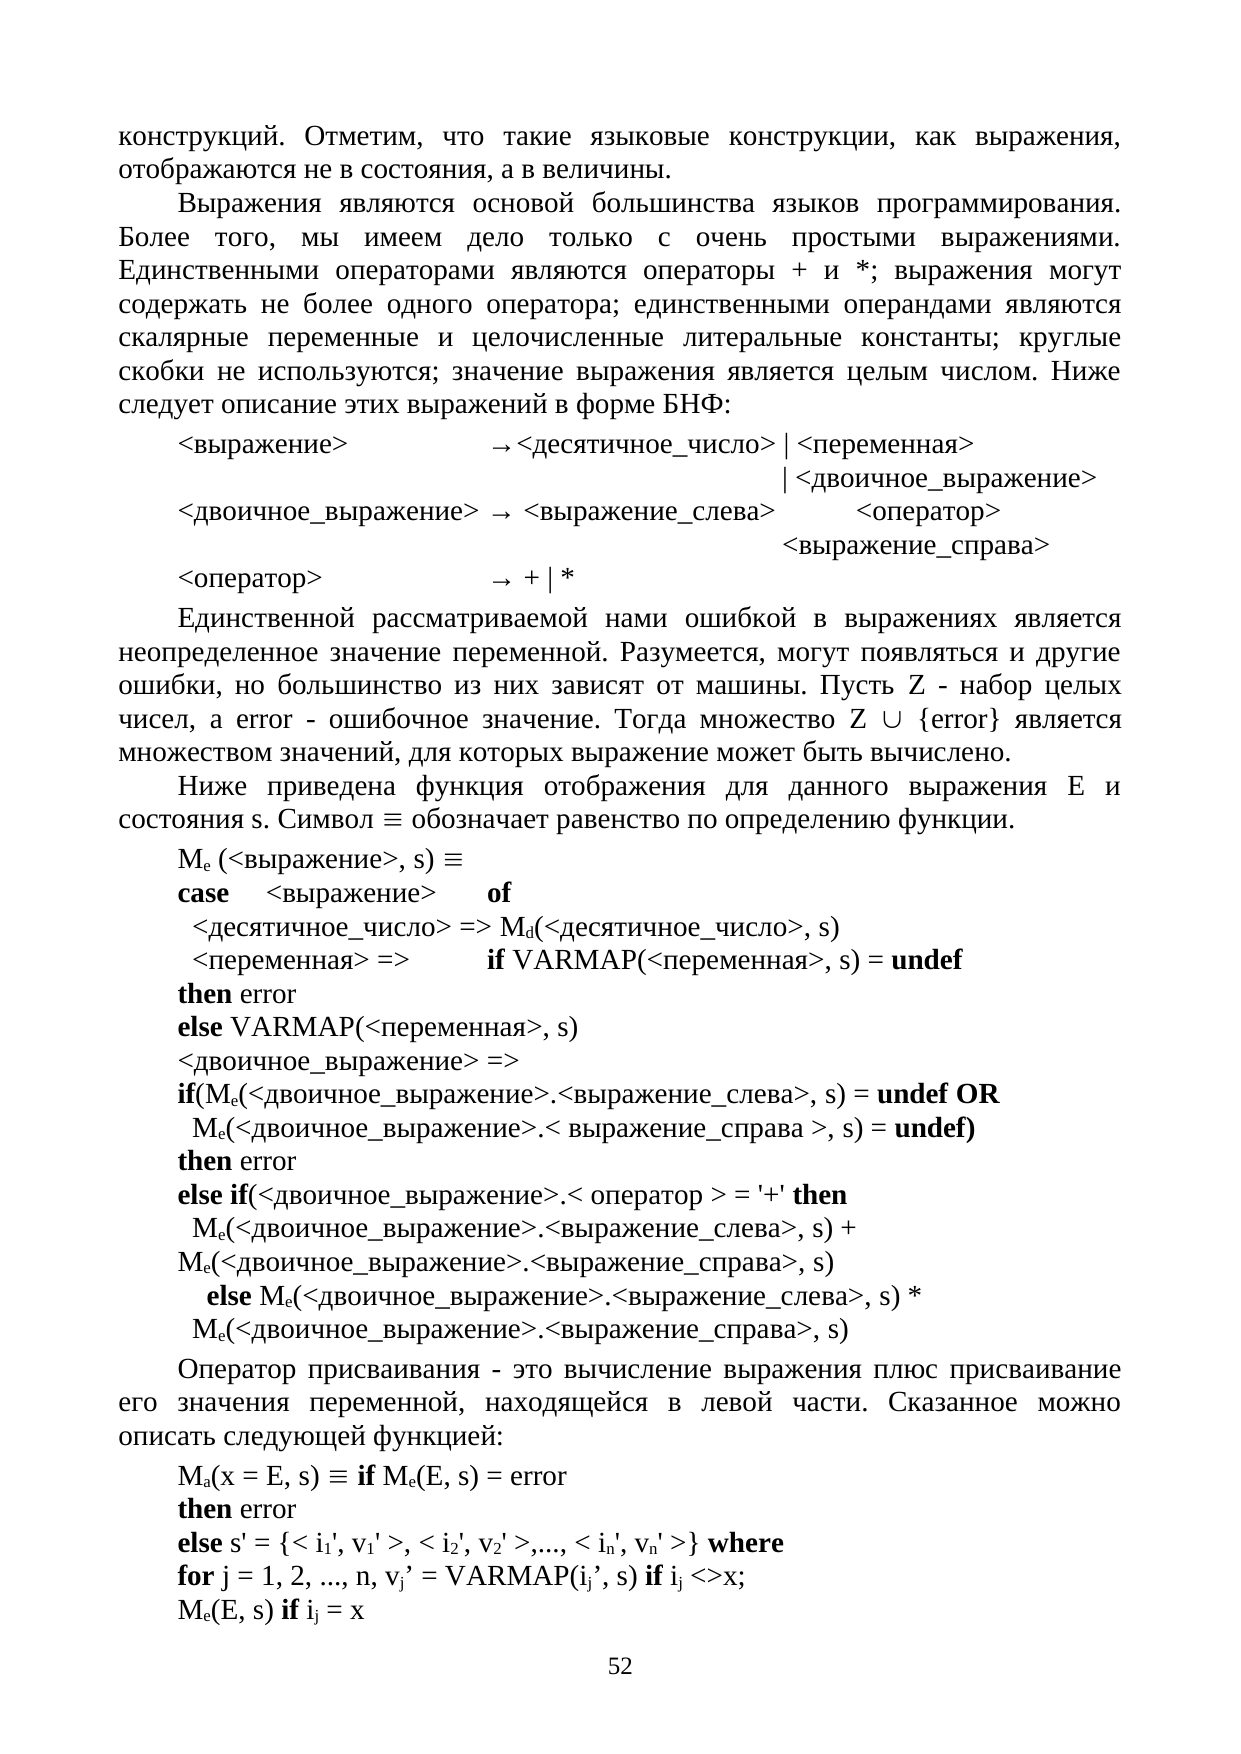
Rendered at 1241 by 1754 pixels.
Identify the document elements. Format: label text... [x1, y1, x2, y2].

text then error [118, 1491, 1122, 1525]
text Me(E, s) if ij = x [118, 1592, 1122, 1626]
text for j = 1, 2, ..., n, vj’ = VARMAP(ij’, s) if ij <>x; [118, 1558, 1122, 1592]
text then error [118, 1143, 1122, 1177]
text <двоичное_выражение> => [118, 1043, 1122, 1076]
text Ниже приведена функция отображения для данного выражения Е и состояния s. Символ  обозначает равенство по определению функции. [118, 768, 1122, 835]
text then error [118, 976, 1122, 1009]
text Me(<двоичное_выражение>.< выражение_справа >, s) = undef) [118, 1110, 1122, 1143]
text case <выражение> of [118, 875, 1122, 909]
text else if(<двоичное_выражение>.< оператор > = '+' then [118, 1177, 1122, 1211]
text Оператор присваивания - это вычисление выражения плюс присваивание его значения переменной, находящейся в левой части. Сказанное можно описать следующей функцией: [118, 1351, 1122, 1452]
text else s' = {< i1', v1' >, < i2', v2' >,..., < in', vn' >} where [118, 1525, 1122, 1558]
text Выражения являются основой большинства языков программирования. Более того, мы имеем дело только с очень простыми выражениями. Единственными операторами являются операторы + и *; выражения могут содержать не более одного оператора; единственными операндами являются скалярные переменные и целочисленные литеральные константы; круглые скобки не используются; значение выражения является целым числом. Ниже следует описание этих выражений в форме БНФ: [118, 185, 1122, 420]
text | <двоичное_выражение> [782, 460, 1122, 493]
text Ма(х = Е, s)  if Me(E, s) = error [118, 1458, 1122, 1491]
text <десятичное_число> => Md(<десятичное_число>, s) [118, 909, 1122, 942]
text <переменная> => if VARMAP(<переменная>, s) = undef [118, 942, 1122, 976]
text <выражение_справа> [708, 527, 1122, 560]
text <выражение> →<десятичное_число> | <переменная> [118, 426, 1122, 460]
text Me(<двоичное_выражение>.<выражение_слева>, s) + [118, 1211, 1122, 1244]
text else Me(<двоичное_выражение>.<выражение_слева>, s) * [118, 1278, 1122, 1311]
text if(Me(<двоичное_выражение>.<выражение_слева>, s) = undef OR [118, 1076, 1122, 1110]
text else VARMAP(<переменная>, s) [118, 1009, 1122, 1043]
text Me(<двоичное_выражение>.<выражение_справа>, s) [118, 1244, 1122, 1278]
text конструкций. Отметим, что такие языковые конструкции, как выражения, отображаются не в состояния, а в величины. [118, 118, 1122, 185]
text <двоичное_выражение> → <выражение_слева> <оператор> [118, 493, 1122, 527]
text Me(<двоичное_выражение>.<выражение_справа>, s) [118, 1311, 1122, 1345]
text Единственной рассматриваемой нами ошибкой в выражениях является неопределенное значение переменной. Разумеется, могут появляться и другие ошибки, но большинство из них зависят от машины. Пусть Z - набор целых чисел, a error - ошибочное значение. Тогда множество Z  {error} является множеством значений, для которых выражение может быть вычислено. [118, 600, 1122, 768]
text <оператор> → + | * [118, 560, 1122, 594]
text Me (<выражение>, s)  [118, 841, 1122, 875]
